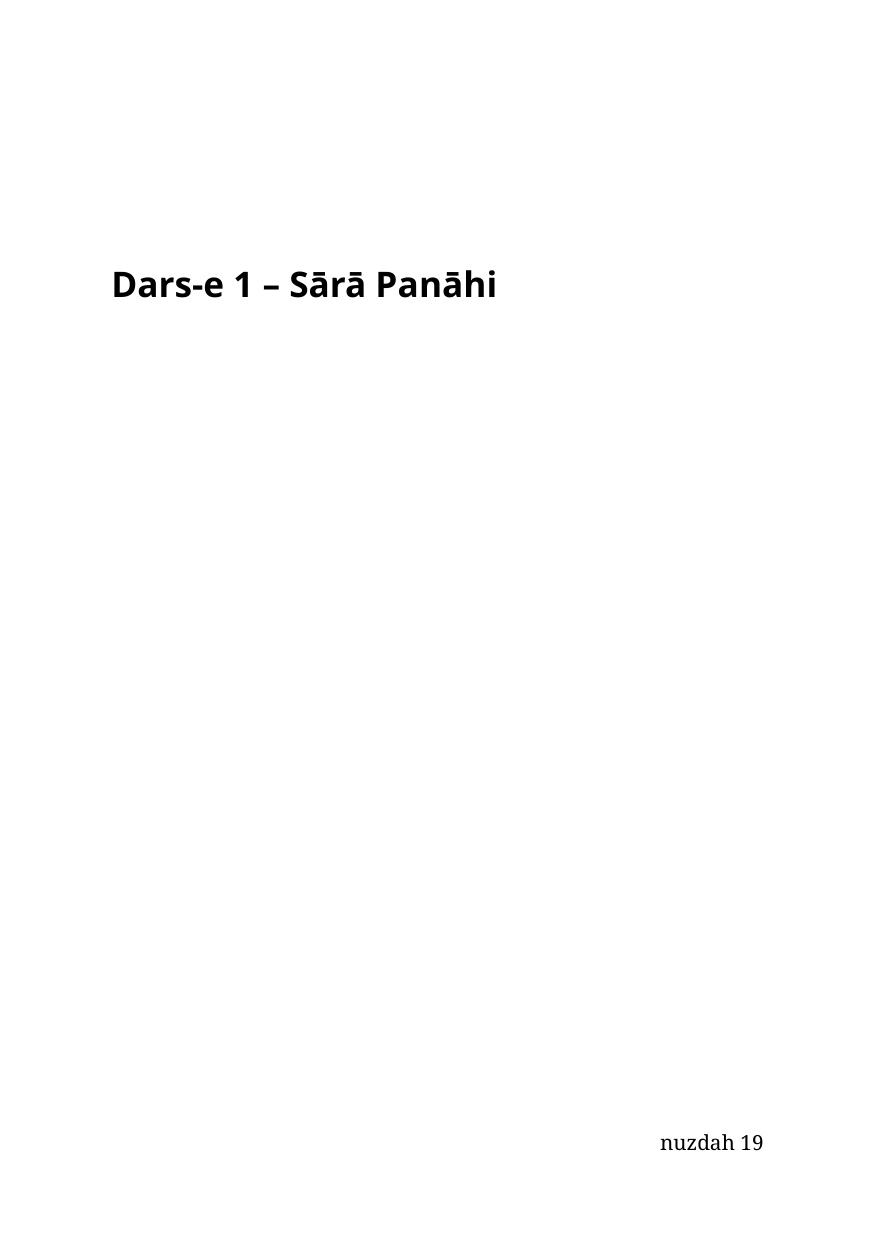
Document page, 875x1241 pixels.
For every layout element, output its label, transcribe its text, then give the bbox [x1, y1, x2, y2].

subtitle Dars‐e 1 – Sārā Panāhi [111, 260, 763, 308]
text nuzdah 19 [111, 1128, 763, 1157]
